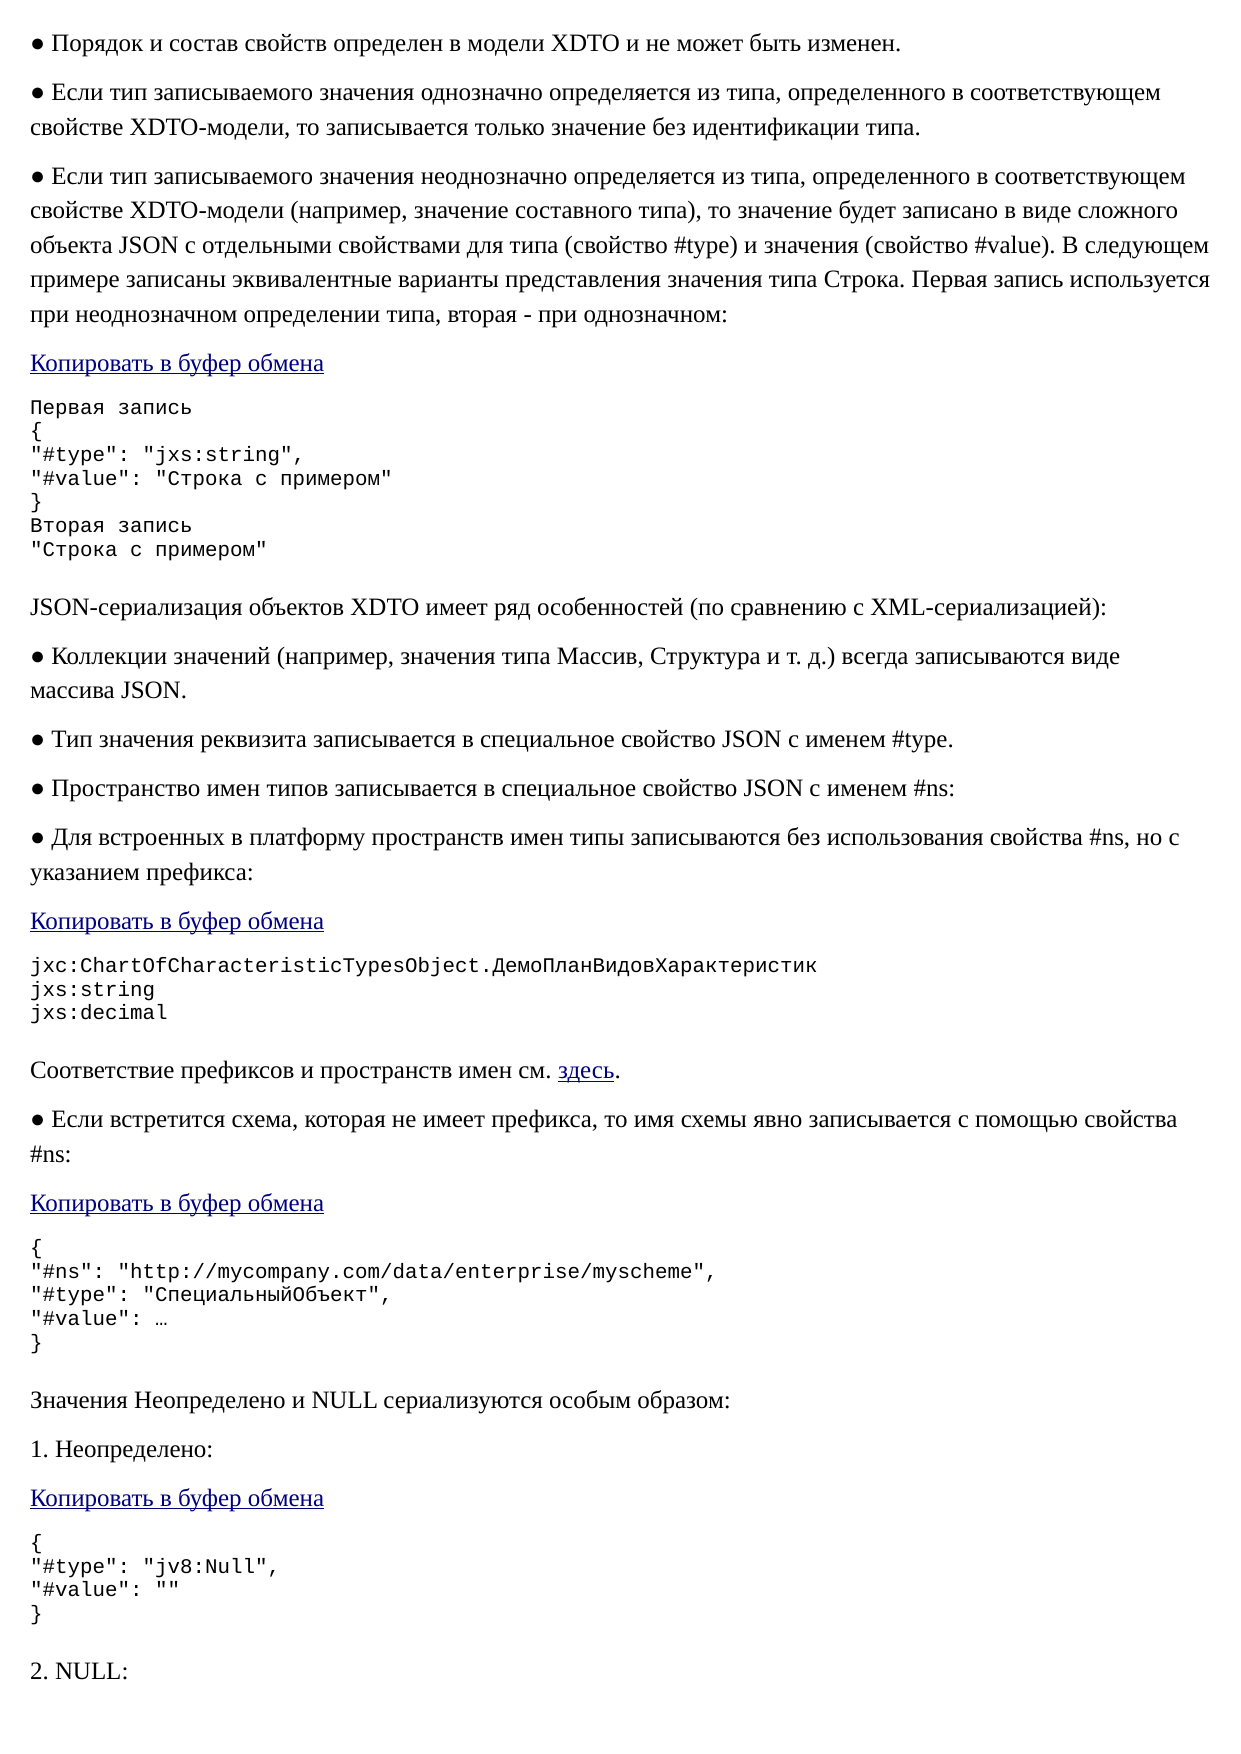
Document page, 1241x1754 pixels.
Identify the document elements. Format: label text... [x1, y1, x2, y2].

text Копировать в буфер обмена [30, 348, 1211, 376]
text ● Коллекции значений (например, значения типа Массив, Структура и т. д.) всегда записываются виде массива JSON. [30, 641, 1211, 704]
text "#ns": "http://mycompany.com/data/enterprise/myscheme", [30, 1261, 1211, 1284]
text Вторая запись [30, 515, 1211, 539]
text ● Для встроенных в платформу пространств имен типы записываются без использования свойства #ns, но с указанием префикса: [30, 822, 1211, 886]
text "#value": "Строка с примером" [30, 468, 1211, 491]
text } [30, 1332, 1211, 1355]
text Копировать в буфер обмена [30, 906, 1211, 935]
text } [30, 1603, 1211, 1627]
text "#type": "jxs:string", [30, 444, 1211, 468]
text 2. NULL: [30, 1656, 1211, 1685]
text jxс:ChartOfCharacteristicTypesObject.ДемоПланВидовХарактеристик [30, 955, 1211, 979]
text ● Если тип записываемого значения однозначно определяется из типа, определенного в соответствующем свойстве XDTO-модели, то записывается только значение без идентификации типа. [30, 77, 1211, 140]
text JSON-сериализация объектов XDTO имеет ряд особенностей (по сравнению с XML-сериализацией): [30, 592, 1211, 621]
text } [30, 491, 1211, 515]
text { [30, 420, 1211, 444]
text Первая запись [30, 397, 1211, 420]
text ● Порядок и состав свойств определен в модели XDTO и не может быть изменен. [30, 28, 1211, 57]
text "#value": … [30, 1308, 1211, 1332]
text Соответствие префиксов и пространств имен см. здесь. [30, 1056, 1211, 1084]
text { [30, 1237, 1211, 1261]
text "Строка с примером" [30, 539, 1211, 562]
text { [30, 1532, 1211, 1556]
text ● Если тип записываемого значения неоднозначно определяется из типа, определенного в соответствующем свойстве XDTO-модели (например, значение составного типа), то значение будет записано в виде сложного объекта JSON с отдельными свойствами для типа (свойство #type) и значения (свойство #value). В следующем примере записаны эквивалентные варианты представления значения типа Строка. Первая запись используется при неоднозначном определении типа, вторая ‑ при однозначном: [30, 161, 1211, 327]
text ● Пространство имен типов записывается в специальное свойство JSON с именем #ns: [30, 773, 1211, 802]
text jxs:string [30, 979, 1211, 1002]
text jxs:decimal [30, 1002, 1211, 1026]
text ● Тип значения реквизита записывается в специальное свойство JSON с именем #type. [30, 724, 1211, 753]
text Копировать в буфер обмена [30, 1188, 1211, 1217]
text "#value": "" [30, 1579, 1211, 1603]
text "#type": "jv8:Null", [30, 1556, 1211, 1579]
text 1. Неопределено: [30, 1434, 1211, 1463]
text "#type": "СпециальныйОбъект", [30, 1284, 1211, 1308]
text Копировать в буфер обмена [30, 1483, 1211, 1512]
text Значения Неопределено и NULL сериализуются особым образом: [30, 1385, 1211, 1414]
text ● Если встретится схема, которая не имеет префикса, то имя схемы явно записывается с помощью свойства #ns: [30, 1104, 1211, 1168]
